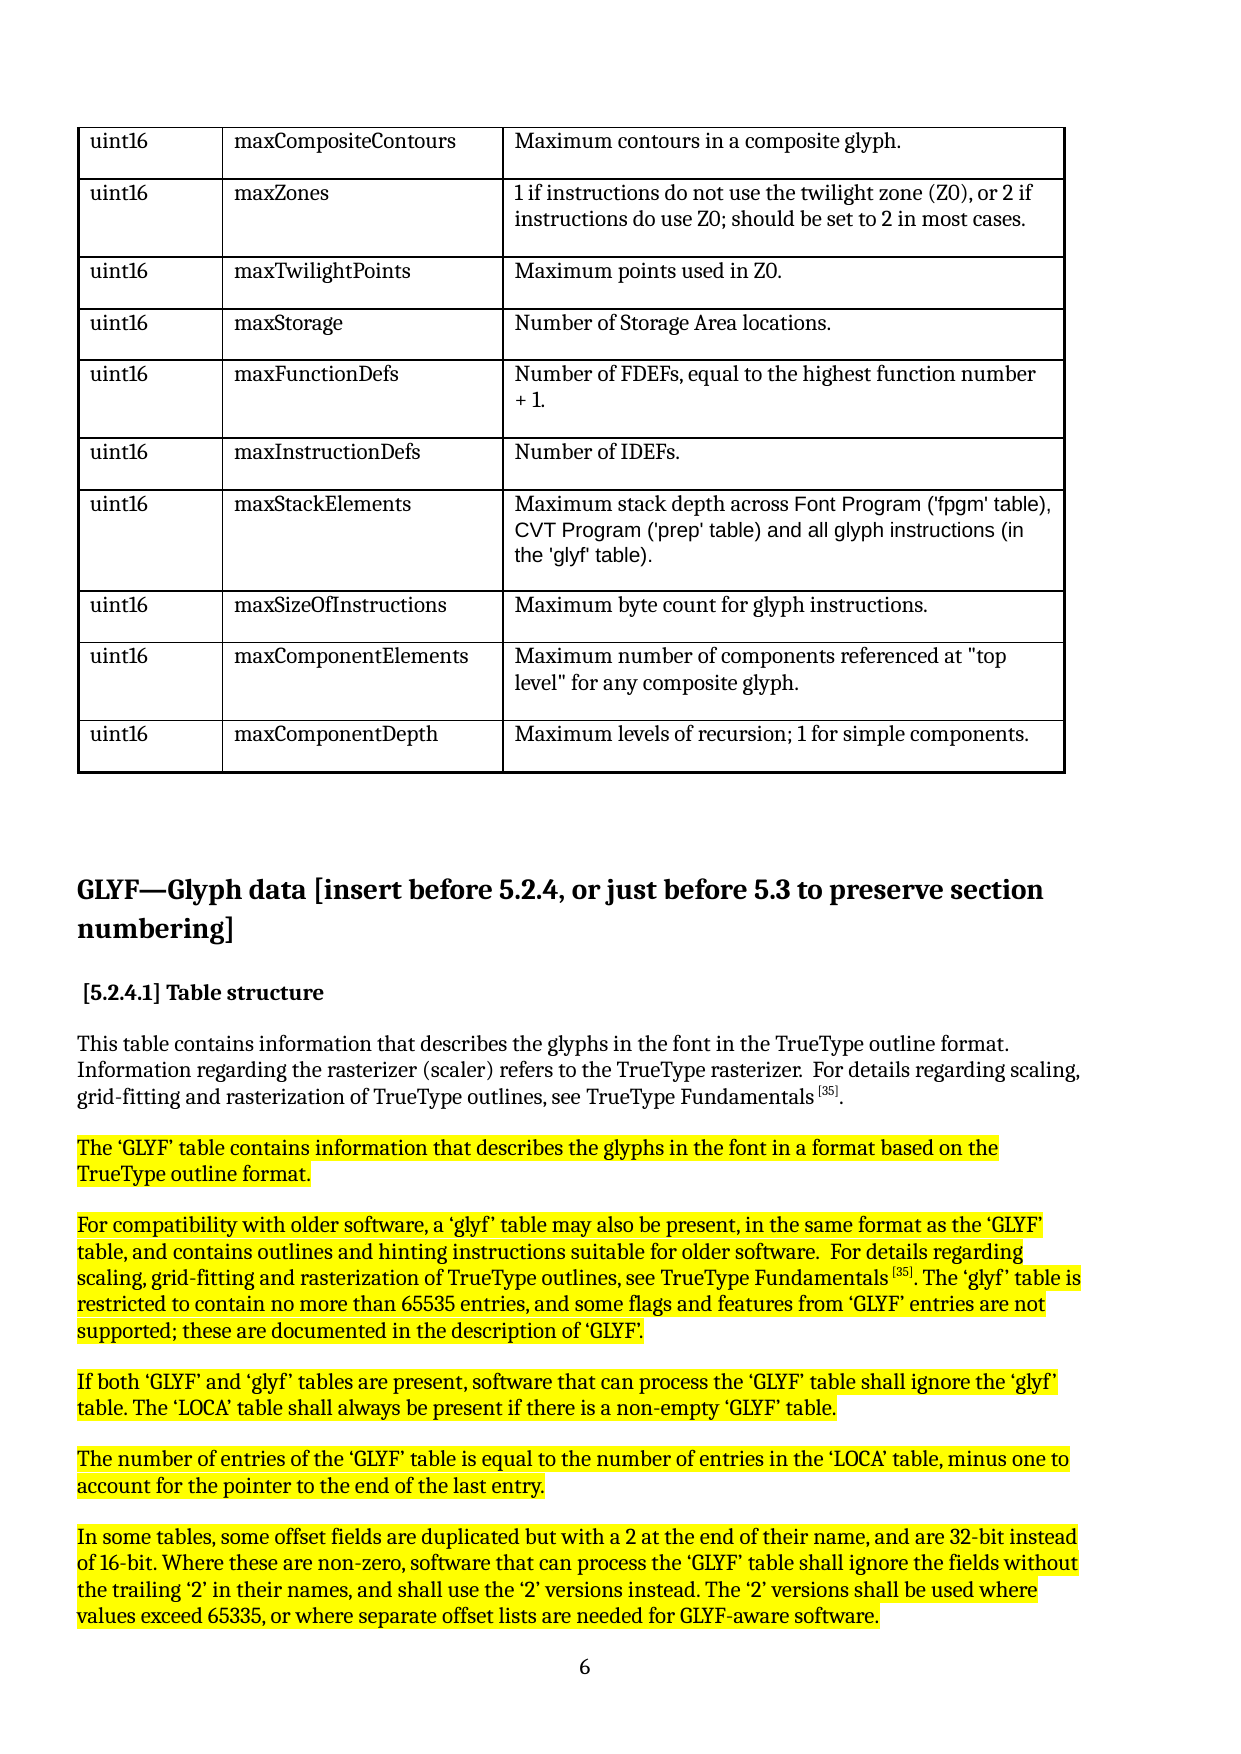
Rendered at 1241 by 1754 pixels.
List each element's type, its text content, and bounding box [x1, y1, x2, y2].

text If both ‘GLYF’ and ‘glyf’ tables are present, software that can process the ‘GLYF’ table shall ignore the ‘glyf’ table. The ‘LOCA’ table shall always be present if there is a non-empty ‘GLYF’ table. [77, 1369, 1093, 1421]
text For compatibility with older software, a ‘glyf’ table may also be present, in the same format as the ‘GLYF’ table, and contains outlines and hinting instructions suitable for older software. For details regarding scaling, grid-fitting and rasterization of TrueType outlines, see TrueType Fundamentals [35]. The ‘glyf’ table is restricted to contain no more than 65535 entries, and some flags and features from ‘GLYF’ entries are not supported; these are documented in the description of ‘GLYF’. [77, 1212, 1093, 1344]
table_cell Maximum byte count for glyph instructions. [504, 592, 1063, 642]
table_cell maxInstructionDefs [223, 439, 502, 489]
table_cell maxStackElements [223, 491, 502, 590]
table_cell maxComponentElements [223, 643, 502, 719]
text The number of entries of the ‘GLYF’ table is equal to the number of entries in the ‘LOCA’ table, minus one to account for the pointer to the end of the last entry. [77, 1446, 1093, 1499]
subtitle [5.2.4.1] Table structure [77, 979, 1093, 1006]
table_cell uint16 [80, 721, 222, 771]
table_cell maxCompositeContours [223, 128, 502, 178]
table_cell maxComponentDepth [223, 721, 502, 771]
table_cell Number of IDEFs. [504, 439, 1063, 489]
table_cell uint16 [80, 361, 222, 437]
table_cell uint16 [80, 128, 222, 178]
text The ‘GLYF’ table contains information that describes the glyphs in the font in a format based on the TrueType outline format. [77, 1134, 1093, 1187]
text This table contains information that describes the glyphs in the font in the TrueType outline format. Information regarding the rasterizer (scaler) refers to the TrueType rasterizer. For details regarding scaling, grid-fitting and rasterization of TrueType outlines, see TrueType Fundamentals [35]. [77, 1031, 1093, 1110]
table_cell uint16 [80, 643, 222, 719]
table_cell maxStorage [223, 310, 502, 359]
text In some tables, some offset fields are duplicated but with a 2 at the end of their name, and are 32-bit instead of 16-bit. Where these are non-zero, software that can process the ‘GLYF’ table shall ignore the fields without the trailing ‘2’ in their names, and shall use the ‘2’ versions instead. The ‘2’ versions shall be used where values exceed 65335, or where separate offset lists are needed for GLYF-aware software. [77, 1524, 1093, 1629]
table_cell uint16 [80, 310, 222, 359]
table_cell 1 if instructions do not use the twilight zone (Z0), or 2 if instructions do use Z0; should be set to 2 in most cases. [504, 180, 1063, 256]
table_cell uint16 [80, 439, 222, 489]
table_cell maxSizeOfInstructions [223, 592, 502, 642]
table_cell Maximum stack depth across Font Program ('fpgm' table), CVT Program ('prep' table) and all glyph instructions (in the 'glyf' table). [504, 491, 1063, 590]
table_cell uint16 [80, 592, 222, 642]
table_cell Number of Storage Area locations. [504, 310, 1063, 359]
table_cell uint16 [80, 180, 222, 256]
table_cell Maximum points used in Z0. [504, 258, 1063, 308]
table_cell uint16 [80, 258, 222, 308]
table_cell Maximum levels of recursion; 1 for simple components. [504, 721, 1063, 771]
table_cell Maximum contours in a composite glyph. [504, 128, 1063, 178]
table_cell maxZones [223, 180, 502, 256]
table_cell Number of FDEFs, equal to the highest function number + 1. [504, 361, 1063, 437]
subtitle GLYF—Glyph data [insert before 5.2.4, or just before 5.3 to preserve section numbering] [77, 873, 1093, 946]
table_cell maxTwilightPoints [223, 258, 502, 308]
table_cell Maximum number of components referenced at "top level" for any composite glyph. [504, 643, 1063, 719]
table_cell maxFunctionDefs [223, 361, 502, 437]
table_cell uint16 [80, 491, 222, 590]
